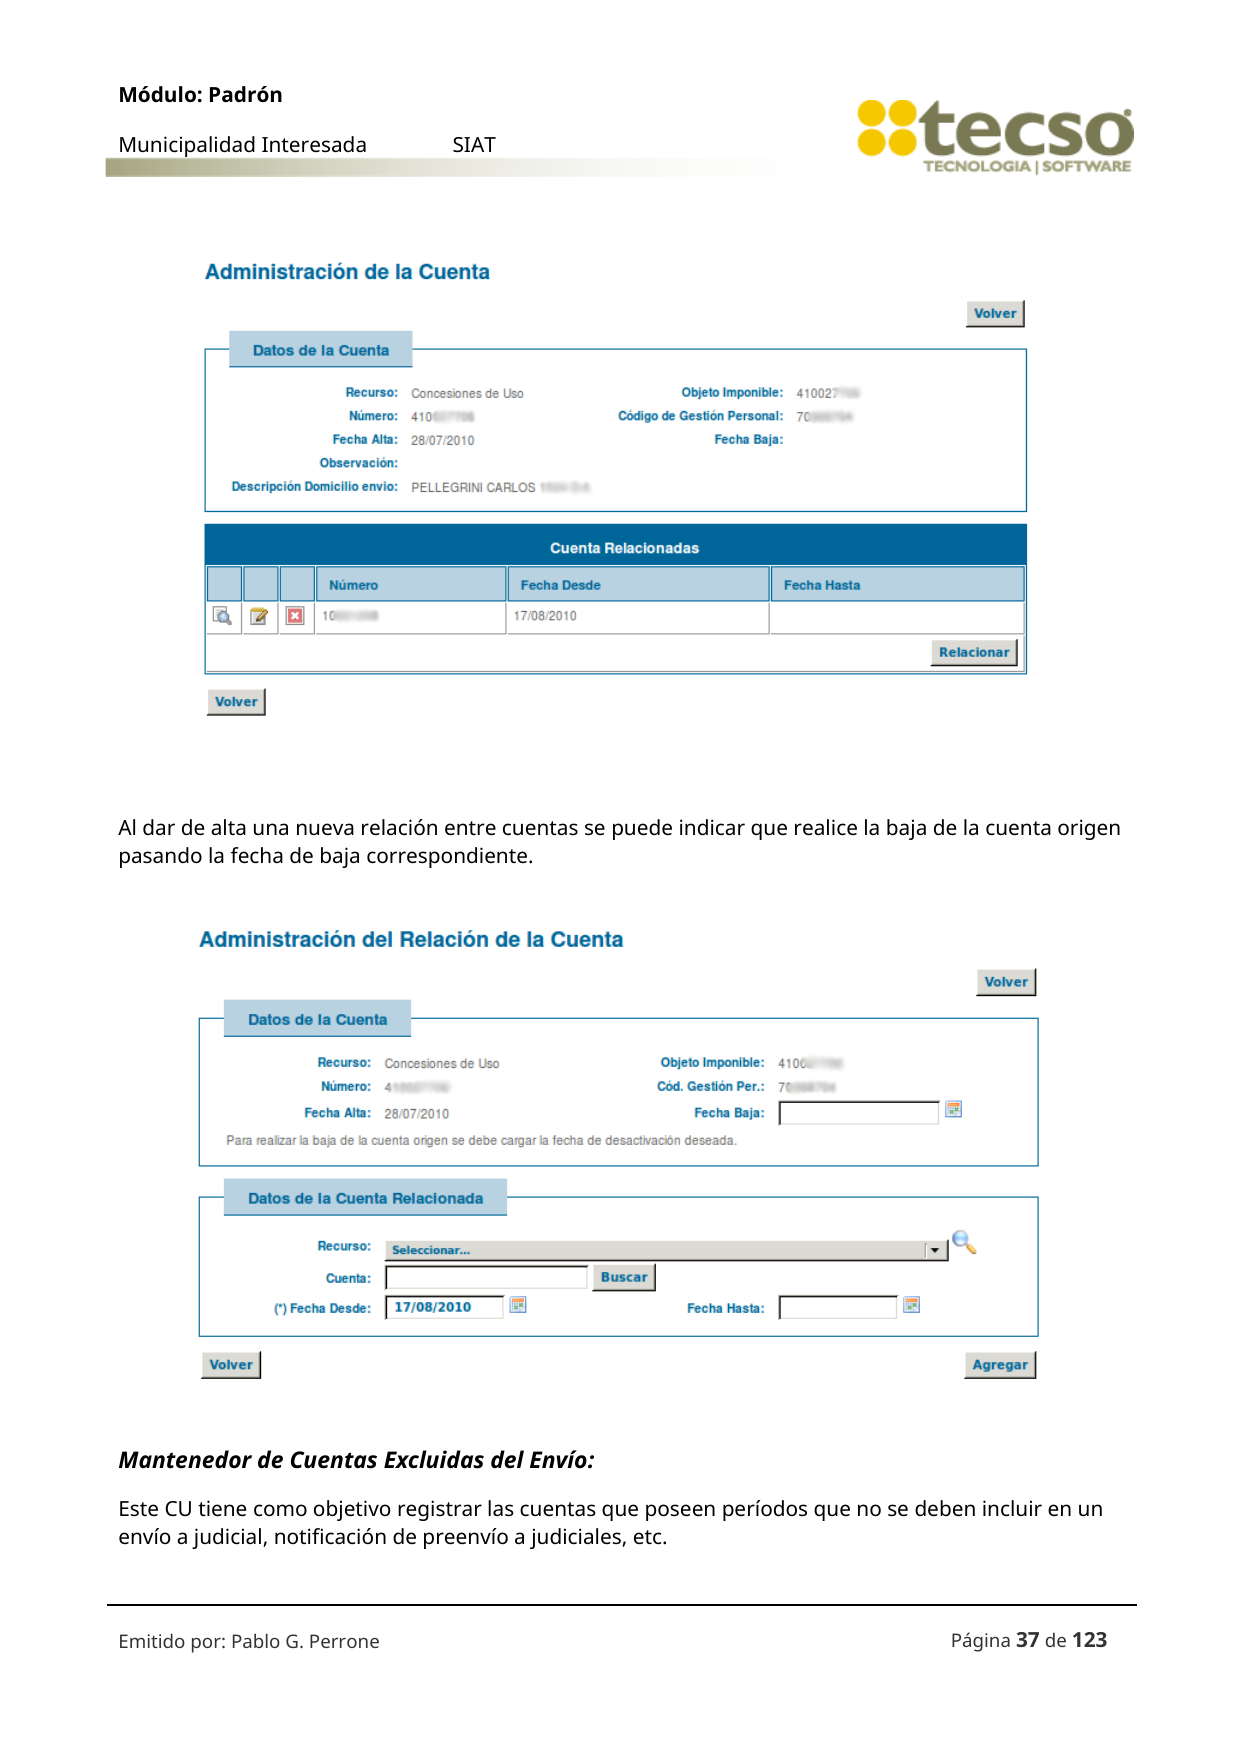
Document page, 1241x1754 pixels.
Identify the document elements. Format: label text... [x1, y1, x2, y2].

text Este CU tiene como objetivo registrar las cuentas que poseen períodos que no se deben incluir en un envío a judicial, notificación de preenvío a judiciales, etc. [118, 1494, 1122, 1551]
picture [187, 258, 1053, 731]
text Al dar de alta una nueva relación entre cuentas se puede indicar que realice la baja de la cuenta origen pasando la fecha de baja correspondiente. [118, 813, 1122, 870]
picture [105, 100, 1134, 177]
picture [188, 923, 1052, 1391]
subtitle Mantenedor de Cuentas Excluidas del Envío: [118, 1444, 1122, 1475]
